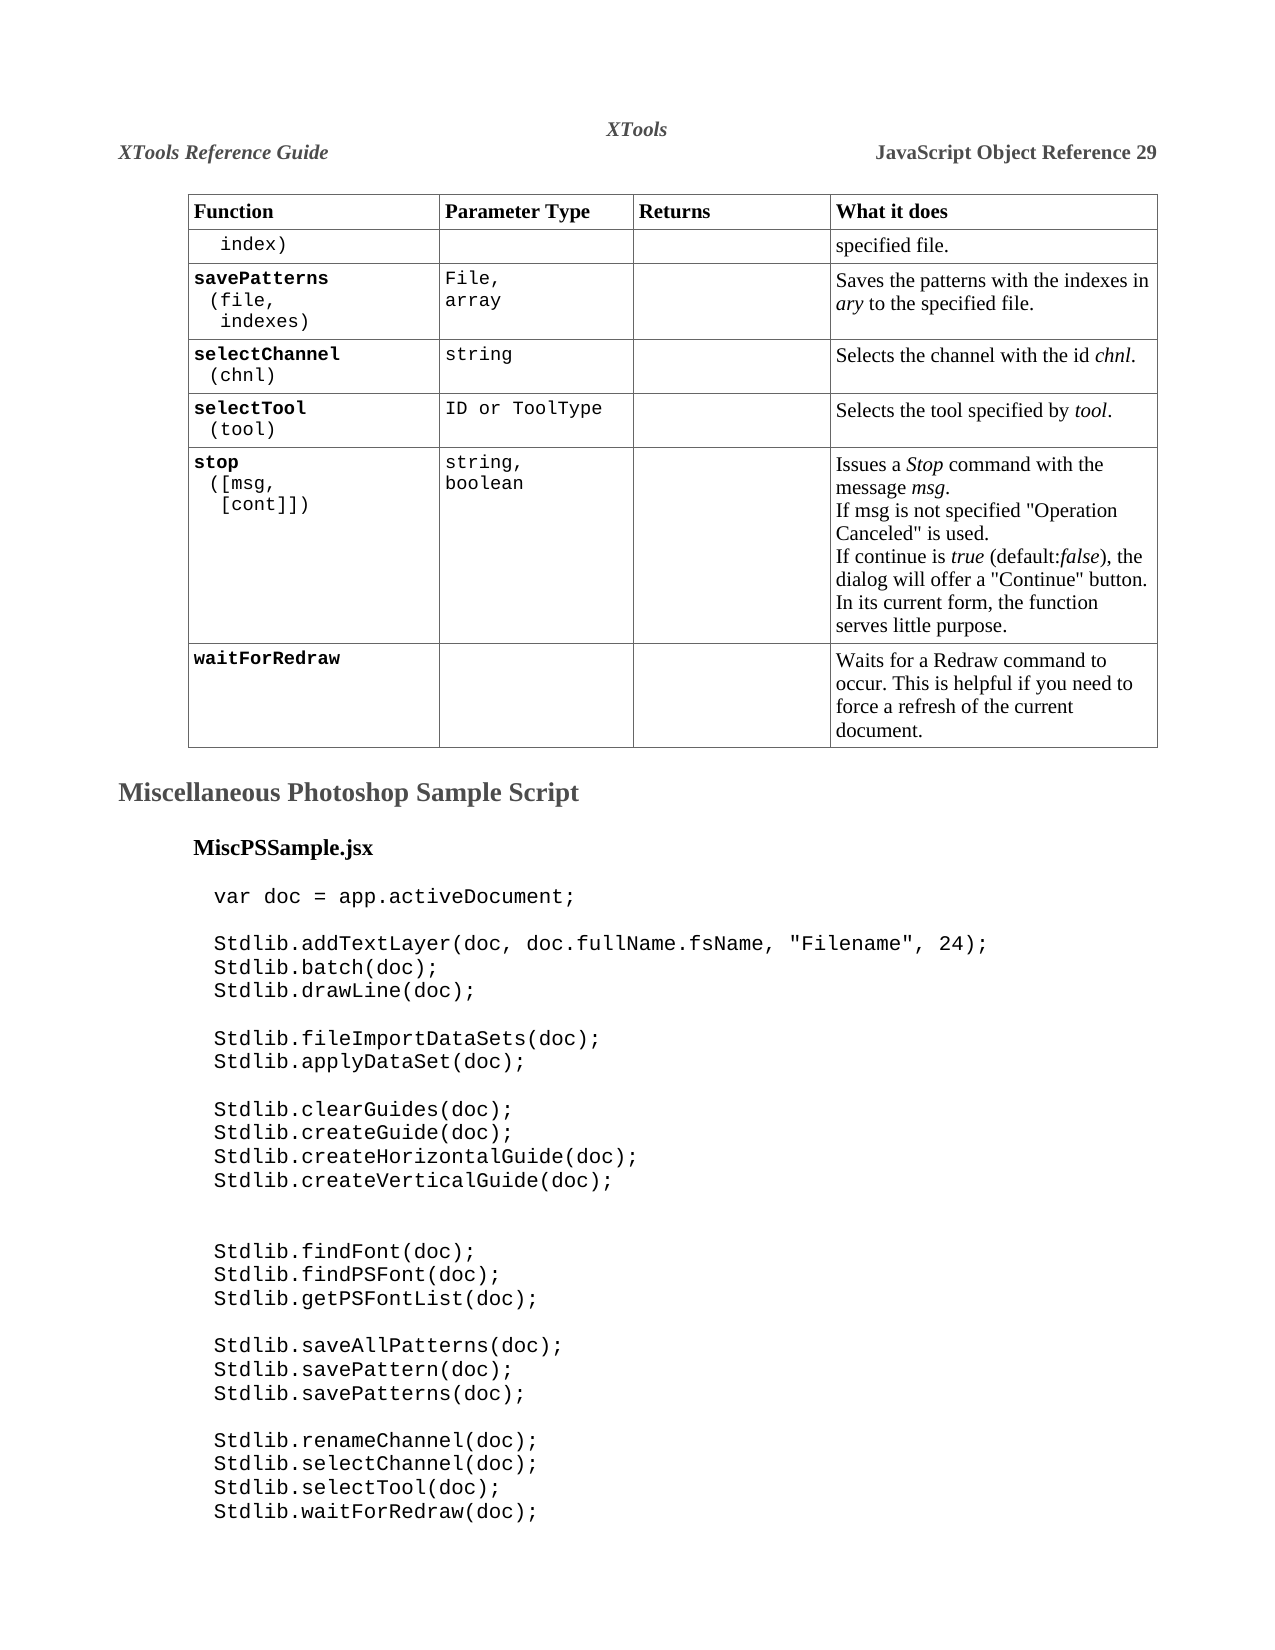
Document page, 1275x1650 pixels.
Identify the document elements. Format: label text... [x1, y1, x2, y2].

text Stdlib.waitForRedraw(doc); [213, 1501, 1157, 1524]
table_cell Issues a Stop command with the message msg. If msg is not specified "Operation Canceled" is used. If continue is true (default:false), the dialog will offer a "Continue" button. In its current form, the function serves little purpose. [831, 448, 1157, 643]
table_cell selectTool (tool) [189, 394, 439, 447]
text Stdlib.selectTool(doc); [213, 1477, 1157, 1501]
text Stdlib.selectChannel(doc); [213, 1453, 1157, 1477]
table_cell index) [189, 230, 439, 263]
table_cell File, array [440, 264, 633, 339]
text Stdlib.clearGuides(doc); [213, 1099, 1157, 1122]
text Stdlib.applyDataSet(doc); [213, 1051, 1157, 1075]
table_cell string [440, 340, 633, 393]
text Stdlib.addTextLayer(doc, doc.fullName.fsName, "Filename", 24); [213, 933, 1157, 957]
text Miscellaneous Photoshop Sample Script [118, 777, 1157, 807]
text Stdlib.savePattern(doc); [213, 1359, 1157, 1382]
table_cell Waits for a Redraw command to occur. This is helpful if you need to force a refresh of the current document. [831, 644, 1157, 747]
table_cell selectChannel (chnl) [189, 340, 439, 393]
text Stdlib.renameChannel(doc); [213, 1430, 1157, 1453]
table_cell stop ([msg, [cont]]) [189, 448, 439, 643]
table_cell [634, 448, 830, 643]
text Stdlib.batch(doc); [213, 957, 1157, 981]
table_cell [634, 264, 830, 339]
table_cell [634, 644, 830, 747]
table_header Function [189, 195, 439, 229]
table_cell [634, 230, 830, 263]
table_cell [440, 644, 633, 747]
table_cell Selects the tool specified by tool. [831, 394, 1157, 447]
text Stdlib.createHorizontalGuide(doc); [213, 1146, 1157, 1170]
table_cell [634, 340, 830, 393]
table_cell ID or ToolType [440, 394, 633, 447]
text Stdlib.findFont(doc); [213, 1241, 1157, 1264]
text Stdlib.findPSFont(doc); [213, 1264, 1157, 1288]
table_cell Selects the channel with the id chnl. [831, 340, 1157, 393]
text MiscPSSample.jsx [192, 835, 1157, 861]
text Stdlib.fileImportDataSets(doc); [213, 1028, 1157, 1051]
table_header What it does [831, 195, 1157, 229]
table_cell savePatterns (file, indexes) [189, 264, 439, 339]
text Stdlib.createVerticalGuide(doc); [213, 1170, 1157, 1193]
text Stdlib.savePatterns(doc); [213, 1382, 1157, 1406]
table_cell waitForRedraw [189, 644, 439, 747]
table_cell specified file. [831, 230, 1157, 263]
text Stdlib.saveAllPatterns(doc); [213, 1335, 1157, 1359]
table_cell string, boolean [440, 448, 633, 643]
text Stdlib.drawLine(doc); [213, 981, 1157, 1004]
table_header Returns [634, 195, 830, 229]
text Stdlib.createGuide(doc); [213, 1122, 1157, 1146]
table_cell Saves the patterns with the indexes in ary to the specified file. [831, 264, 1157, 339]
table_cell [440, 230, 633, 263]
text var doc = app.activeDocument; [213, 886, 1157, 909]
table_cell [634, 394, 830, 447]
text Stdlib.getPSFontList(doc); [213, 1288, 1157, 1312]
table_header Parameter Type [440, 195, 633, 229]
